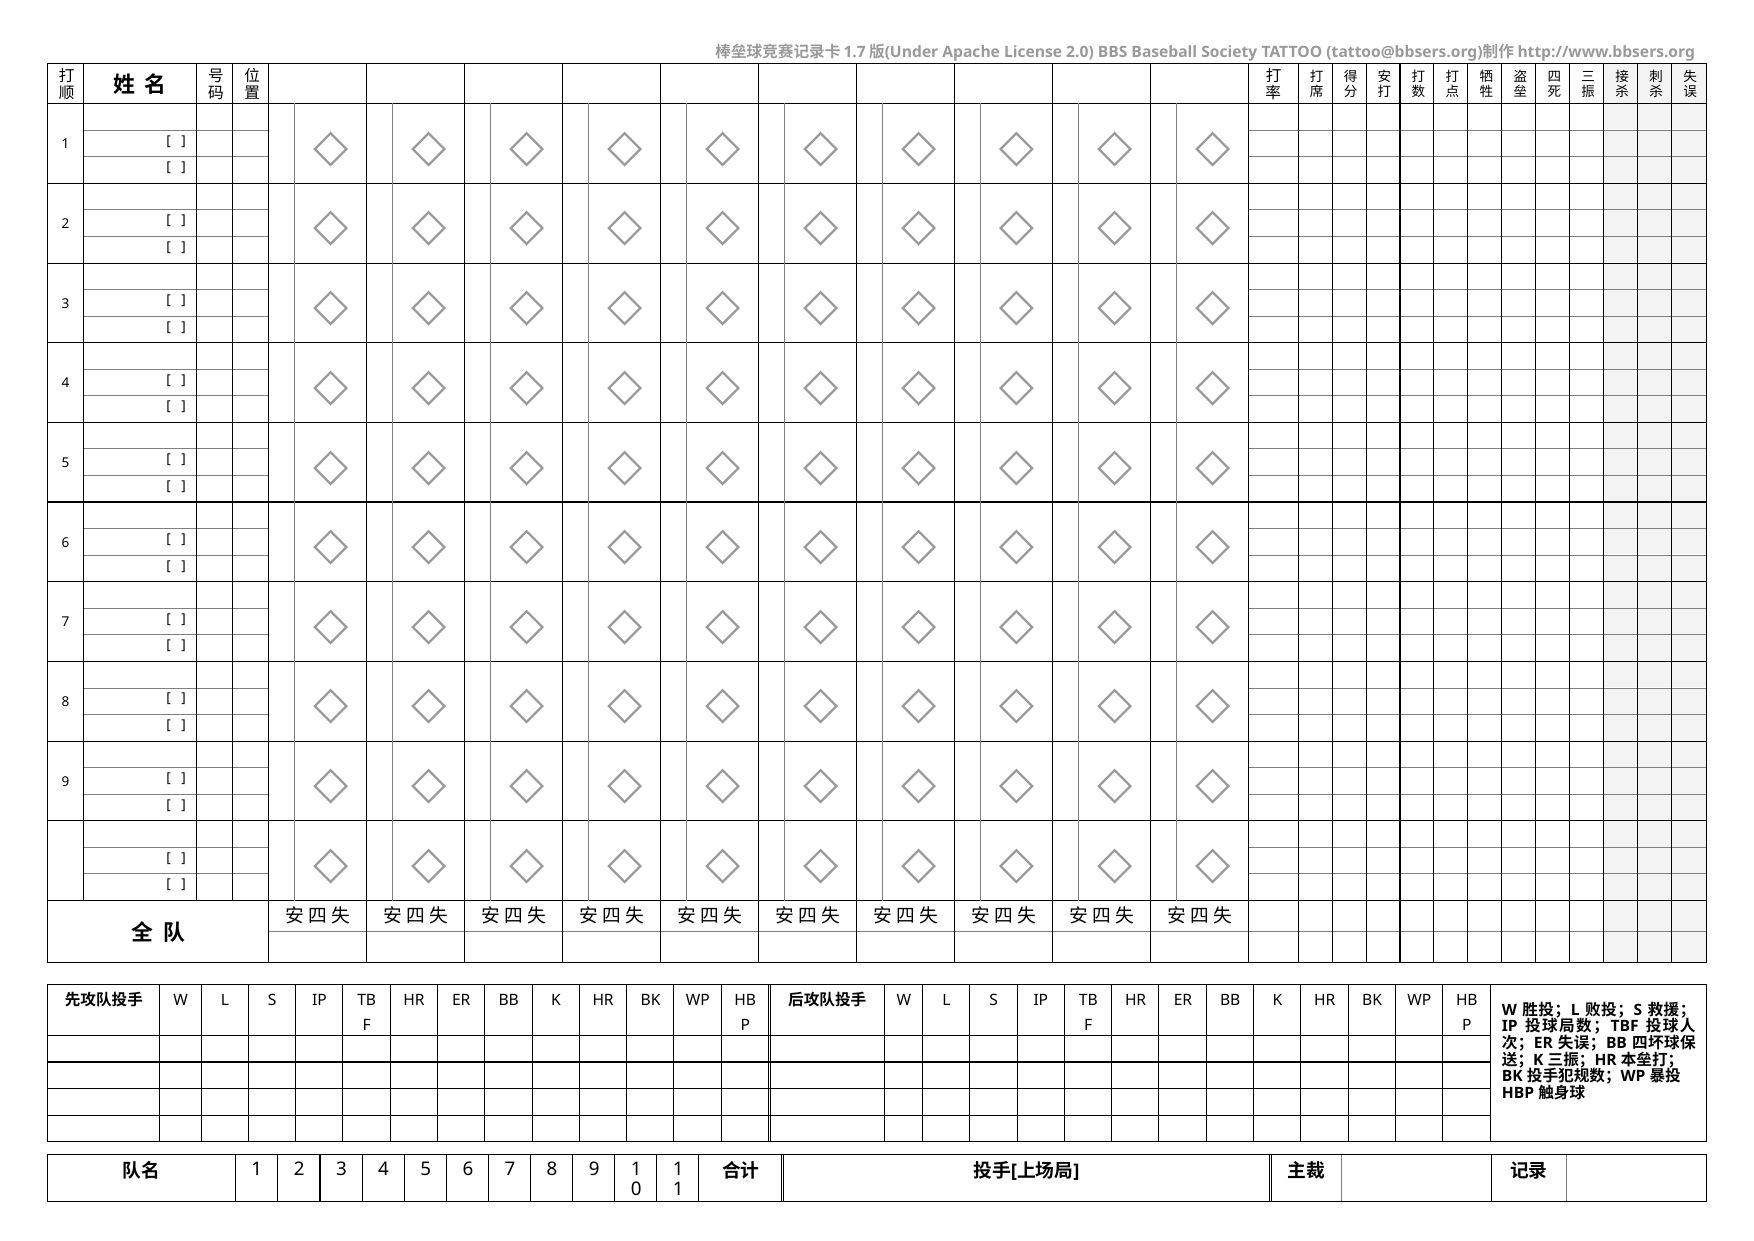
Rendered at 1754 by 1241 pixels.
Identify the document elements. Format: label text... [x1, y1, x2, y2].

table_cell [1468, 715, 1501, 741]
table_cell [1502, 662, 1535, 687]
table_cell [1299, 874, 1332, 900]
table_cell [1672, 343, 1706, 369]
table_cell 安 四 失 [563, 901, 660, 931]
table_cell ◇ [1079, 104, 1150, 183]
table_cell [1053, 932, 1150, 962]
table_header 打点 [1434, 64, 1467, 103]
table_cell [197, 264, 232, 289]
table_cell [1672, 848, 1706, 873]
table_cell [1333, 396, 1366, 422]
table_cell [1299, 609, 1332, 634]
table_cell [269, 264, 294, 342]
table_cell [197, 529, 232, 554]
table_cell [1333, 503, 1366, 528]
table_cell [1604, 423, 1637, 448]
table_cell [1502, 901, 1535, 931]
table_cell [197, 848, 232, 873]
table_cell [1367, 449, 1399, 475]
table_cell [661, 104, 686, 183]
table_cell [197, 503, 232, 528]
table_cell [233, 635, 268, 661]
table_cell [1207, 1036, 1253, 1061]
table_cell ◇ [1177, 742, 1248, 820]
table_cell [1434, 768, 1467, 794]
table_cell [1207, 1063, 1253, 1088]
table_cell ◇ [295, 184, 366, 262]
table_cell ◇ [393, 742, 464, 820]
table_cell [249, 1063, 295, 1088]
table_header 四死 [1536, 64, 1569, 103]
table_header [269, 64, 366, 103]
table_cell [233, 264, 268, 289]
table_cell 2 [48, 184, 83, 262]
table_cell [48, 1116, 159, 1141]
table_cell [48, 1036, 159, 1061]
table_cell [1536, 582, 1569, 608]
table_cell [1502, 795, 1535, 820]
table_cell [1638, 689, 1671, 714]
table_cell [1604, 848, 1637, 873]
table_cell [1249, 343, 1298, 369]
table_cell ◇ [981, 104, 1052, 183]
table_cell [1367, 370, 1399, 395]
table_cell [1434, 476, 1467, 501]
table_cell [1249, 264, 1298, 289]
table_cell [233, 795, 268, 820]
table_cell [722, 1063, 768, 1088]
table_header L [923, 985, 969, 1035]
table_cell [ ] [84, 237, 196, 262]
table_cell 全 队 [48, 901, 268, 962]
table_cell [1333, 343, 1366, 369]
table_cell [1672, 901, 1706, 931]
table_cell [1299, 476, 1332, 501]
table_cell [1468, 795, 1501, 820]
table_cell [1638, 396, 1671, 422]
table_cell [1299, 768, 1332, 794]
table_cell [1672, 264, 1706, 289]
table_cell 5 [48, 423, 83, 501]
table_cell [563, 343, 588, 422]
table_header [1053, 64, 1150, 103]
table_cell [1053, 742, 1078, 820]
table_cell 安 四 失 [955, 901, 1052, 931]
table_cell [367, 662, 392, 741]
table_cell [1333, 529, 1366, 554]
table_cell [1570, 423, 1603, 448]
table_cell [1536, 503, 1569, 528]
table_cell [1570, 715, 1603, 741]
table_cell [343, 1089, 390, 1114]
table_cell [1434, 556, 1467, 581]
table_cell ◇ [883, 184, 954, 262]
table_header BK [627, 985, 673, 1035]
table_cell [233, 609, 268, 634]
table_cell [1502, 556, 1535, 581]
table_cell [343, 1063, 390, 1088]
table_cell [1434, 131, 1467, 156]
table_cell [1249, 874, 1298, 900]
table_cell [1672, 237, 1706, 262]
table_cell ◇ [981, 423, 1052, 501]
table_cell [563, 503, 588, 581]
table_cell [1249, 795, 1298, 820]
table_cell [1249, 449, 1298, 475]
table_cell ◇ [1079, 184, 1150, 262]
table_cell [1249, 556, 1298, 581]
table_cell [1018, 1116, 1064, 1141]
table_cell [1434, 184, 1467, 209]
table_cell ◇ [981, 264, 1052, 342]
table_cell [ ] [84, 795, 196, 820]
table_cell [1502, 715, 1535, 741]
table_cell [923, 1116, 969, 1141]
table_cell [627, 1063, 673, 1088]
table_cell [1249, 529, 1298, 554]
table_cell [1396, 1089, 1442, 1114]
table_cell [563, 662, 588, 741]
table_cell [1502, 609, 1535, 634]
table_cell [771, 1116, 884, 1141]
table_cell [1299, 184, 1332, 209]
table_cell [1434, 609, 1467, 634]
table_cell [955, 423, 980, 501]
table_cell [759, 343, 784, 422]
table_cell [1672, 476, 1706, 501]
table_cell ◇ [883, 104, 954, 183]
table_cell [1249, 317, 1298, 342]
table_cell [674, 1089, 721, 1114]
table_cell [1604, 449, 1637, 475]
table_cell [391, 1036, 437, 1061]
table_cell [1468, 901, 1501, 931]
table_cell [1638, 237, 1671, 262]
table_cell [1638, 104, 1671, 129]
table_cell [ ] [84, 556, 196, 581]
table_cell ◇ [491, 742, 562, 820]
table_cell [1333, 932, 1366, 962]
table_cell [1468, 556, 1501, 581]
table_cell [197, 768, 232, 794]
table_cell [1570, 131, 1603, 156]
table_cell [1502, 476, 1535, 501]
table_cell [160, 1036, 201, 1061]
table_cell [1638, 157, 1671, 183]
table_cell [1468, 131, 1501, 156]
table_cell [1333, 556, 1366, 581]
table_cell [1299, 503, 1332, 528]
table_cell [197, 184, 232, 209]
table_cell 9 [48, 742, 83, 820]
table_cell [970, 1036, 1017, 1061]
table_cell [955, 742, 980, 820]
table_cell [1249, 742, 1298, 767]
table_cell [627, 1116, 673, 1141]
table_cell ◇ [1177, 104, 1248, 183]
table_cell [1468, 932, 1501, 962]
table_cell [485, 1089, 532, 1114]
table_cell [1570, 768, 1603, 794]
table_cell [1401, 343, 1433, 369]
table_cell [1570, 582, 1603, 608]
table_header WP [674, 985, 721, 1035]
table_cell [197, 449, 232, 475]
table_header TBF [343, 985, 390, 1035]
table_cell [84, 343, 196, 369]
table_cell [1367, 768, 1399, 794]
table_cell [485, 1116, 532, 1141]
table_cell [1604, 370, 1637, 395]
table_cell [343, 1116, 390, 1141]
table_cell [1159, 1036, 1206, 1061]
table_cell [674, 1116, 721, 1141]
table_cell ◇ [785, 184, 856, 262]
table_cell [1468, 423, 1501, 448]
table_cell [1502, 874, 1535, 900]
table_cell [ ] [84, 689, 196, 714]
table_cell [ ] [84, 874, 196, 900]
table_cell 7 [48, 582, 83, 661]
table_cell ◇ [295, 662, 366, 741]
table_cell ◇ [883, 662, 954, 741]
table_cell [1349, 1036, 1395, 1061]
table_cell [197, 795, 232, 820]
table_cell [1468, 104, 1501, 129]
table_cell ◇ [687, 662, 758, 741]
table_cell [1502, 317, 1535, 342]
table_cell [1570, 237, 1603, 262]
table_cell [1367, 343, 1399, 369]
table_cell [1367, 131, 1399, 156]
table_cell [465, 821, 490, 900]
table_cell ◇ [589, 503, 660, 581]
table_cell [674, 1063, 721, 1088]
table_cell [1249, 503, 1298, 528]
table_cell [84, 503, 196, 528]
table_cell [1249, 768, 1298, 794]
table_header HR [391, 985, 437, 1035]
table_cell ◇ [589, 184, 660, 262]
table_cell [1536, 343, 1569, 369]
table_cell [465, 184, 490, 262]
table_cell [1434, 901, 1467, 931]
table_cell [269, 184, 294, 262]
table_cell [1299, 343, 1332, 369]
table_cell [1401, 556, 1433, 581]
table_cell [857, 932, 954, 962]
table_cell [197, 237, 232, 262]
table_cell [1536, 556, 1569, 581]
table_cell [1434, 503, 1467, 528]
table_cell [ ] [84, 396, 196, 422]
table_cell [1401, 449, 1433, 475]
table_cell [1367, 104, 1399, 129]
table_header 11 [657, 1155, 698, 1201]
table_cell [1638, 582, 1671, 608]
table_cell [ ] [84, 635, 196, 661]
table_cell [857, 582, 882, 661]
table_cell [1065, 1116, 1111, 1141]
table_cell [1367, 556, 1399, 581]
table_cell [1333, 795, 1366, 820]
table_cell ◇ [491, 264, 562, 342]
table_cell ◇ [687, 184, 758, 262]
table_cell [1604, 582, 1637, 608]
table_cell [197, 370, 232, 395]
table_cell ◇ [687, 104, 758, 183]
table_header 7 [489, 1155, 530, 1201]
table_cell [485, 1063, 532, 1088]
table_cell [1502, 821, 1535, 847]
table_cell [1570, 932, 1603, 962]
table_cell [1672, 423, 1706, 448]
table_cell [1401, 396, 1433, 422]
table_cell [885, 1116, 922, 1141]
table_cell 安 四 失 [661, 901, 758, 931]
table_cell ◇ [1079, 662, 1150, 741]
table_cell [391, 1063, 437, 1088]
table_cell ◇ [785, 662, 856, 741]
table_cell [1604, 343, 1637, 369]
table_header 记录 [1492, 1155, 1566, 1201]
table_header 6 [447, 1155, 488, 1201]
table_header ER [438, 985, 484, 1035]
table_cell [1401, 635, 1433, 661]
table_cell [1367, 503, 1399, 528]
table_cell [1434, 237, 1467, 262]
table_cell ◇ [491, 662, 562, 741]
table_cell [465, 742, 490, 820]
table_cell [1367, 184, 1399, 209]
table_cell [1249, 662, 1298, 687]
table_cell [970, 1116, 1017, 1141]
table_cell [1434, 210, 1467, 236]
table_cell [1443, 1063, 1490, 1088]
table_cell [1053, 264, 1078, 342]
table_cell ◇ [785, 582, 856, 661]
table_cell [1672, 635, 1706, 661]
table_cell [1672, 290, 1706, 316]
table_cell [1299, 210, 1332, 236]
table_cell [1333, 290, 1366, 316]
table_cell [1570, 104, 1603, 129]
table_cell [1570, 529, 1603, 554]
table_cell [197, 689, 232, 714]
table_cell [1333, 237, 1366, 262]
table_cell [ ] [84, 529, 196, 554]
table_cell [1299, 662, 1332, 687]
table_cell 6 [48, 503, 83, 581]
table_cell [233, 742, 268, 767]
table_header 打顺 [48, 64, 83, 103]
table_cell [1604, 556, 1637, 581]
table_cell [1018, 1036, 1064, 1061]
table_header [367, 64, 464, 103]
table_cell [674, 1036, 721, 1061]
table_cell [1638, 874, 1671, 900]
table_cell ◇ [1177, 264, 1248, 342]
table_cell [1053, 503, 1078, 581]
table_cell ◇ [589, 423, 660, 501]
table_cell [1249, 848, 1298, 873]
table_cell [1502, 184, 1535, 209]
table_cell [1401, 609, 1433, 634]
table_cell [1299, 104, 1332, 129]
table_cell [533, 1036, 579, 1061]
table_cell [1536, 476, 1569, 501]
table_cell 8 [48, 662, 83, 741]
table_cell [1468, 343, 1501, 369]
table_cell ◇ [589, 104, 660, 183]
table_cell [1207, 1116, 1253, 1141]
table_cell [1254, 1116, 1300, 1141]
table_cell [580, 1063, 626, 1088]
table_cell [233, 104, 268, 129]
table_header IP [1018, 985, 1064, 1035]
table_cell [1151, 264, 1176, 342]
table_cell [923, 1089, 969, 1114]
table_cell [1401, 290, 1433, 316]
table_cell [233, 768, 268, 794]
table_cell [1349, 1063, 1395, 1088]
table_cell [233, 503, 268, 528]
table_cell [1536, 932, 1569, 962]
table_cell [955, 264, 980, 342]
table_cell [233, 184, 268, 209]
table_cell [ ] [84, 476, 196, 501]
table_cell [1604, 396, 1637, 422]
table_cell [759, 662, 784, 741]
table_cell ◇ [687, 503, 758, 581]
table_cell [1638, 768, 1671, 794]
table_header ER [1159, 985, 1206, 1035]
table_cell [1638, 932, 1671, 962]
table_cell [233, 582, 268, 608]
table_cell [1536, 715, 1569, 741]
table_cell [1301, 1063, 1348, 1088]
table_cell [197, 343, 232, 369]
table_cell [1249, 476, 1298, 501]
table_cell [1349, 1116, 1395, 1141]
table_cell [1638, 529, 1671, 554]
table_cell [1333, 264, 1366, 289]
table_cell [1434, 874, 1467, 900]
table_cell [1536, 131, 1569, 156]
table_cell [1604, 768, 1637, 794]
table_cell [1249, 715, 1298, 741]
table_cell [1536, 609, 1569, 634]
table_cell [759, 742, 784, 820]
table_cell [661, 503, 686, 581]
table_cell [ ] [84, 715, 196, 741]
table_cell [1570, 848, 1603, 873]
table_cell [233, 370, 268, 395]
table_cell [1065, 1036, 1111, 1061]
table_cell [1570, 795, 1603, 820]
table_cell [233, 821, 268, 847]
table_cell [1536, 449, 1569, 475]
table_cell [1299, 290, 1332, 316]
table_cell [1604, 742, 1637, 767]
table_cell [1018, 1089, 1064, 1114]
table_cell [197, 210, 232, 236]
table_cell [233, 476, 268, 501]
table_header [1342, 1155, 1491, 1201]
table_cell [233, 237, 268, 262]
table_cell ◇ [883, 264, 954, 342]
table_cell ◇ [883, 503, 954, 581]
table_cell [1672, 449, 1706, 475]
table_cell [1434, 370, 1467, 395]
table_cell ◇ [981, 582, 1052, 661]
table_cell [1367, 821, 1399, 847]
table_cell [465, 264, 490, 342]
table_cell [1468, 529, 1501, 554]
table_cell [1367, 932, 1399, 962]
table_cell [1468, 582, 1501, 608]
table_cell [1434, 742, 1467, 767]
table_header 得分 [1333, 64, 1366, 103]
table_cell [955, 662, 980, 741]
table_cell [1401, 795, 1433, 820]
table_cell [269, 104, 294, 183]
table_cell [1604, 821, 1637, 847]
table_cell [367, 503, 392, 581]
table_cell [1502, 210, 1535, 236]
table_cell 3 [48, 264, 83, 342]
table_cell [1502, 264, 1535, 289]
table_cell [1570, 290, 1603, 316]
table_cell ◇ [491, 503, 562, 581]
table_header HR [1301, 985, 1348, 1035]
table_cell [269, 582, 294, 661]
table_header 号码 [197, 64, 232, 103]
table_cell [1434, 290, 1467, 316]
table_cell [1249, 157, 1298, 183]
table_cell ◇ [1079, 821, 1150, 900]
table_cell ◇ [981, 343, 1052, 422]
table_cell [197, 396, 232, 422]
table_cell [438, 1063, 484, 1088]
table_cell [197, 715, 232, 741]
table_cell ◇ [393, 503, 464, 581]
table_cell [1468, 370, 1501, 395]
table_cell [1443, 1036, 1490, 1061]
table_header 5 [405, 1155, 446, 1201]
table_cell [367, 264, 392, 342]
table_header 主裁 [1272, 1155, 1341, 1201]
table_cell [438, 1116, 484, 1141]
table_cell [1672, 104, 1706, 129]
table_cell [1604, 932, 1637, 962]
table_cell ◇ [785, 423, 856, 501]
table_cell [1151, 503, 1176, 581]
table_cell [1349, 1089, 1395, 1114]
table_cell [1333, 821, 1366, 847]
table_cell [ ] [84, 131, 196, 156]
table_cell ◇ [981, 662, 1052, 741]
table_cell [1434, 662, 1467, 687]
table_cell [722, 1116, 768, 1141]
table_cell [269, 662, 294, 741]
table_cell [1401, 476, 1433, 501]
table_cell [197, 556, 232, 581]
table_cell [1299, 157, 1332, 183]
table_cell [84, 184, 196, 209]
table_cell [1570, 901, 1603, 931]
table_cell [ ] [84, 370, 196, 395]
table_cell [367, 582, 392, 661]
table_cell [1468, 689, 1501, 714]
table_cell [233, 157, 268, 183]
table_cell 安 四 失 [465, 901, 562, 931]
table_cell [1468, 317, 1501, 342]
table_cell [465, 343, 490, 422]
table_cell [367, 423, 392, 501]
table_cell [759, 503, 784, 581]
table_cell [1638, 901, 1671, 931]
table_cell [269, 742, 294, 820]
table_cell [465, 582, 490, 661]
table_cell [1502, 932, 1535, 962]
table_cell [1299, 131, 1332, 156]
table_cell [1638, 184, 1671, 209]
table_cell [1502, 131, 1535, 156]
table_cell [1333, 689, 1366, 714]
table_cell [1151, 184, 1176, 262]
table_cell [1367, 210, 1399, 236]
table_cell [1638, 556, 1671, 581]
table_cell [391, 1089, 437, 1114]
table_cell [1301, 1036, 1348, 1061]
table_cell [1434, 264, 1467, 289]
table_cell [1468, 264, 1501, 289]
table_cell [1367, 662, 1399, 687]
table_cell [1638, 742, 1671, 767]
table_cell ◇ [981, 184, 1052, 262]
table_cell [1249, 423, 1298, 448]
table_cell [1638, 795, 1671, 820]
table_cell [367, 821, 392, 900]
table_cell [1434, 317, 1467, 342]
table_cell [1468, 396, 1501, 422]
table_cell [1604, 715, 1637, 741]
table_cell [955, 184, 980, 262]
table_cell [1367, 423, 1399, 448]
table_cell [1468, 662, 1501, 687]
table_cell [1367, 848, 1399, 873]
table_cell [1434, 104, 1467, 129]
table_cell [367, 343, 392, 422]
table_cell [857, 821, 882, 900]
table_cell ◇ [883, 821, 954, 900]
table_cell [197, 317, 232, 342]
table_cell [1638, 635, 1671, 661]
table_cell [ ] [84, 317, 196, 342]
table_header S [970, 985, 1017, 1035]
table_cell [1434, 635, 1467, 661]
table_cell [923, 1036, 969, 1061]
table_cell [233, 210, 268, 236]
table_cell [465, 104, 490, 183]
table_header [955, 64, 1052, 103]
table_cell [1301, 1116, 1348, 1141]
table_cell [1638, 343, 1671, 369]
table_cell [465, 932, 562, 962]
table_cell [1570, 449, 1603, 475]
table_cell [1333, 210, 1366, 236]
table_cell [1536, 768, 1569, 794]
table_cell [233, 317, 268, 342]
table_cell [202, 1036, 248, 1061]
table_cell [1434, 396, 1467, 422]
table_cell [1254, 1063, 1300, 1088]
table_cell [1672, 210, 1706, 236]
table_cell [1396, 1116, 1442, 1141]
table_cell [1249, 396, 1298, 422]
table_cell [1401, 529, 1433, 554]
table_cell ◇ [589, 264, 660, 342]
table_header 失误 [1672, 64, 1706, 103]
table_header 投手[上场局] [784, 1155, 1269, 1201]
table_header 1 [236, 1155, 277, 1201]
table_cell [1401, 131, 1433, 156]
table_cell ◇ [491, 104, 562, 183]
table_cell [1570, 157, 1603, 183]
table_cell [1254, 1036, 1300, 1061]
table_cell [1333, 874, 1366, 900]
table_cell [1249, 635, 1298, 661]
table_cell [1299, 237, 1332, 262]
table_cell [465, 423, 490, 501]
table_cell 1 [48, 104, 83, 183]
table_cell [771, 1036, 884, 1061]
table_cell [1249, 689, 1298, 714]
table_cell [1570, 343, 1603, 369]
table_cell [1672, 503, 1706, 528]
table_cell [1672, 184, 1706, 209]
table_cell [1468, 768, 1501, 794]
table_cell [1536, 423, 1569, 448]
table_cell ◇ [981, 503, 1052, 581]
table_cell [1638, 476, 1671, 501]
table_cell [1333, 131, 1366, 156]
table_cell [1468, 742, 1501, 767]
table_cell [1536, 821, 1569, 847]
table_cell ◇ [883, 742, 954, 820]
table_cell [1604, 662, 1637, 687]
table_cell ◇ [1177, 343, 1248, 422]
table_cell [1401, 210, 1433, 236]
table_cell [296, 1036, 342, 1061]
table_cell [955, 582, 980, 661]
table_cell [48, 821, 83, 900]
table_cell [269, 343, 294, 422]
table_cell [580, 1036, 626, 1061]
table_cell [1434, 689, 1467, 714]
table_cell [1468, 157, 1501, 183]
table_cell ◇ [687, 423, 758, 501]
table_cell [759, 184, 784, 262]
table_cell ◇ [1177, 582, 1248, 661]
table_cell [1401, 370, 1433, 395]
table_header 3 [321, 1155, 362, 1201]
table_cell [1468, 210, 1501, 236]
table_cell [1299, 370, 1332, 395]
table_cell [249, 1089, 295, 1114]
table_cell [1434, 848, 1467, 873]
table_cell [1672, 317, 1706, 342]
table_header HBP [722, 985, 768, 1035]
table_cell [ ] [84, 449, 196, 475]
table_cell [1468, 476, 1501, 501]
table_cell ◇ [589, 821, 660, 900]
table_cell [1367, 609, 1399, 634]
table_cell [1570, 662, 1603, 687]
table_cell [84, 264, 196, 289]
table_cell [1672, 689, 1706, 714]
table_cell [1299, 715, 1332, 741]
table_cell [1053, 104, 1078, 183]
table_cell [1151, 343, 1176, 422]
table_cell [249, 1116, 295, 1141]
table_cell [533, 1116, 579, 1141]
table_cell [84, 742, 196, 767]
table_cell [233, 396, 268, 422]
table_cell ◇ [1079, 343, 1150, 422]
table_cell [202, 1116, 248, 1141]
table_cell 安 四 失 [1151, 901, 1248, 931]
table_cell ◇ [1079, 423, 1150, 501]
table_cell [233, 343, 268, 369]
table_cell [233, 423, 268, 448]
table_header K [533, 985, 579, 1035]
table_cell [1299, 742, 1332, 767]
table_cell ◇ [687, 343, 758, 422]
table_cell [197, 821, 232, 847]
table_cell ◇ [393, 662, 464, 741]
table_cell [1502, 104, 1535, 129]
table_cell ◇ [295, 503, 366, 581]
table_cell [233, 131, 268, 156]
table_cell [1333, 184, 1366, 209]
table_cell [1502, 343, 1535, 369]
table_header 后攻队投手 [771, 985, 884, 1035]
table_cell [1604, 635, 1637, 661]
table_cell [1299, 689, 1332, 714]
table_cell [661, 932, 758, 962]
table_cell [233, 689, 268, 714]
table_cell [857, 662, 882, 741]
table_cell [1151, 104, 1176, 183]
table_cell [1151, 932, 1248, 962]
table_cell ◇ [491, 821, 562, 900]
table_cell [533, 1089, 579, 1114]
table_cell [1053, 662, 1078, 741]
table_cell [1536, 396, 1569, 422]
table_cell [1570, 210, 1603, 236]
table_cell [1249, 582, 1298, 608]
table_cell [1570, 821, 1603, 847]
table_cell [923, 1063, 969, 1088]
table_cell ◇ [393, 104, 464, 183]
table_cell [1604, 529, 1637, 554]
table_header L [202, 985, 248, 1035]
table_cell [1672, 821, 1706, 847]
table_cell [1299, 795, 1332, 820]
table_cell [1333, 157, 1366, 183]
table_cell [1502, 370, 1535, 395]
table_cell [1672, 529, 1706, 554]
table_cell [197, 476, 232, 501]
table_cell [1434, 423, 1467, 448]
table_cell [1604, 210, 1637, 236]
table_cell [1672, 131, 1706, 156]
table_cell ◇ [785, 742, 856, 820]
table_cell [1638, 370, 1671, 395]
table_cell [1367, 874, 1399, 900]
table_cell [1065, 1063, 1111, 1088]
table_cell [1570, 396, 1603, 422]
table_header 9 [573, 1155, 614, 1201]
table_cell [1396, 1036, 1442, 1061]
table_header [1151, 64, 1248, 103]
table_cell [249, 1036, 295, 1061]
table_cell [1570, 503, 1603, 528]
table_cell [1604, 104, 1637, 129]
table_cell [1367, 582, 1399, 608]
table_cell [1333, 635, 1366, 661]
table_cell [296, 1089, 342, 1114]
table_header BB [485, 985, 532, 1035]
table_header HR [580, 985, 626, 1035]
table_cell [1333, 449, 1366, 475]
table_header 位置 [233, 64, 268, 103]
table_cell [1333, 104, 1366, 129]
table_header 接杀 [1604, 64, 1637, 103]
table_cell ◇ [295, 343, 366, 422]
table_cell [857, 264, 882, 342]
table_cell [1570, 689, 1603, 714]
table_cell ◇ [1079, 503, 1150, 581]
table_cell 安 四 失 [1053, 901, 1150, 931]
table_cell [1604, 476, 1637, 501]
table_cell [1301, 1089, 1348, 1114]
table_cell [771, 1063, 884, 1088]
table_cell [759, 932, 856, 962]
table_cell [1333, 476, 1366, 501]
table_cell ◇ [1177, 503, 1248, 581]
table_header HR [1112, 985, 1158, 1035]
table_cell ◇ [1177, 423, 1248, 501]
table_cell [ ] [84, 848, 196, 873]
table_cell [1570, 476, 1603, 501]
table_cell [1672, 742, 1706, 767]
table_cell [1638, 821, 1671, 847]
table_cell [955, 821, 980, 900]
table_cell [197, 104, 232, 129]
table_cell [661, 662, 686, 741]
table_header [857, 64, 954, 103]
table_header 队名 [48, 1155, 235, 1201]
table_cell [1151, 582, 1176, 661]
table_cell [1299, 264, 1332, 289]
table_cell ◇ [491, 184, 562, 262]
table_cell [48, 1063, 159, 1088]
table_cell [857, 503, 882, 581]
table_cell [1299, 848, 1332, 873]
table_cell [1401, 157, 1433, 183]
table_cell [1053, 184, 1078, 262]
table_cell ◇ [393, 582, 464, 661]
table_cell [1536, 529, 1569, 554]
table_cell [1536, 742, 1569, 767]
table_cell [1249, 131, 1298, 156]
table_cell [233, 556, 268, 581]
table_cell [197, 742, 232, 767]
table_cell [1604, 184, 1637, 209]
table_cell ◇ [785, 264, 856, 342]
table_cell [1672, 795, 1706, 820]
table_cell [1434, 795, 1467, 820]
table_header [759, 64, 856, 103]
table_header [1567, 1155, 1706, 1201]
table_cell [759, 104, 784, 183]
table_cell [233, 874, 268, 900]
table_cell [1333, 317, 1366, 342]
table_cell [1536, 290, 1569, 316]
table_cell [1672, 396, 1706, 422]
table_header 8 [531, 1155, 572, 1201]
table_cell [1367, 742, 1399, 767]
table_cell ◇ [393, 821, 464, 900]
table_cell [563, 932, 660, 962]
table_cell [1502, 503, 1535, 528]
table_cell [759, 821, 784, 900]
table_cell ◇ [785, 343, 856, 422]
table_cell [296, 1116, 342, 1141]
table_cell 安 四 失 [759, 901, 856, 931]
table_cell [1604, 874, 1637, 900]
table_cell [857, 423, 882, 501]
table_cell [1536, 689, 1569, 714]
table_cell [955, 104, 980, 183]
table_cell [1299, 396, 1332, 422]
table_cell [1638, 662, 1671, 687]
table_cell [1502, 582, 1535, 608]
table_cell [1672, 932, 1706, 962]
table_cell [1151, 821, 1176, 900]
table_cell [1299, 317, 1332, 342]
table_cell [857, 184, 882, 262]
table_header [661, 64, 758, 103]
table_cell ◇ [981, 742, 1052, 820]
table_header TBF [1065, 985, 1111, 1035]
table_cell ◇ [295, 742, 366, 820]
table_cell ◇ [589, 742, 660, 820]
table_cell [1468, 184, 1501, 209]
table_cell [269, 503, 294, 581]
table_cell [857, 343, 882, 422]
table_cell ◇ [1079, 264, 1150, 342]
table_cell [1333, 768, 1366, 794]
table_cell [1604, 157, 1637, 183]
table_cell [1333, 662, 1366, 687]
table_cell [197, 157, 232, 183]
table_cell ◇ [491, 582, 562, 661]
table_cell [885, 1089, 922, 1114]
table_cell [1502, 848, 1535, 873]
table_cell [1604, 609, 1637, 634]
table_cell [1333, 423, 1366, 448]
table_cell [955, 503, 980, 581]
table_cell [563, 423, 588, 501]
table_cell [1604, 901, 1637, 931]
table_cell [1570, 370, 1603, 395]
table_header 打席 [1299, 64, 1332, 103]
table_cell [661, 264, 686, 342]
table_header [465, 64, 562, 103]
table_cell [1536, 848, 1569, 873]
table_cell [1367, 529, 1399, 554]
table_cell [1434, 449, 1467, 475]
table_cell [563, 184, 588, 262]
table_cell [1249, 901, 1298, 931]
table_cell [197, 635, 232, 661]
table_cell [1299, 932, 1332, 962]
table_header 打数 [1401, 64, 1433, 103]
table_cell ◇ [1177, 821, 1248, 900]
table_cell [1249, 184, 1298, 209]
table_cell [1249, 370, 1298, 395]
table_cell [1401, 317, 1433, 342]
table_cell ◇ [295, 423, 366, 501]
table_cell [84, 423, 196, 448]
table_cell [1536, 264, 1569, 289]
table_cell [1053, 423, 1078, 501]
table_cell ◇ [687, 264, 758, 342]
table_cell [ ] [84, 768, 196, 794]
table_cell [1468, 635, 1501, 661]
table_cell [1604, 689, 1637, 714]
table_cell [563, 264, 588, 342]
table_cell [563, 742, 588, 820]
table_cell [1367, 290, 1399, 316]
table_cell [1434, 932, 1467, 962]
table_cell [1401, 104, 1433, 129]
table_cell [1502, 157, 1535, 183]
table_cell [661, 821, 686, 900]
table_cell [1207, 1089, 1253, 1114]
table_cell [1401, 715, 1433, 741]
table_cell [1570, 742, 1603, 767]
table_cell [1401, 503, 1433, 528]
table_cell [1536, 662, 1569, 687]
table_cell [1333, 370, 1366, 395]
table_cell ◇ [295, 264, 366, 342]
table_cell [1502, 423, 1535, 448]
table_cell ◇ [393, 423, 464, 501]
table_cell [84, 582, 196, 608]
table_cell [885, 1063, 922, 1088]
table_cell [1570, 184, 1603, 209]
table_cell ◇ [589, 662, 660, 741]
table_cell [1502, 237, 1535, 262]
table_cell [1249, 290, 1298, 316]
table_cell [1502, 529, 1535, 554]
table_cell [197, 423, 232, 448]
table_header 10 [615, 1155, 656, 1201]
table_cell [1638, 449, 1671, 475]
table_cell ◇ [589, 582, 660, 661]
table_cell [343, 1036, 390, 1061]
table_cell [1249, 821, 1298, 847]
table_cell [1638, 210, 1671, 236]
table_header HBP [1443, 985, 1490, 1035]
table_cell 4 [48, 343, 83, 422]
table_cell [1604, 503, 1637, 528]
table_cell [1638, 848, 1671, 873]
table_cell ◇ [785, 503, 856, 581]
table_cell [1536, 795, 1569, 820]
table_cell ◇ [1079, 582, 1150, 661]
table_cell [1249, 932, 1298, 962]
table_cell [1401, 901, 1433, 931]
table_header S [249, 985, 295, 1035]
table_cell [160, 1089, 201, 1114]
table_cell [1638, 264, 1671, 289]
table_cell [1536, 104, 1569, 129]
table_cell ◇ [1177, 184, 1248, 262]
table_cell [1570, 556, 1603, 581]
table_cell [1299, 582, 1332, 608]
table_cell ◇ [491, 343, 562, 422]
table_cell [1299, 821, 1332, 847]
table_cell [1249, 237, 1298, 262]
table_cell [1502, 396, 1535, 422]
table_header 牺牲 [1468, 64, 1501, 103]
table_cell [269, 932, 366, 962]
table_cell [367, 742, 392, 820]
table_cell [661, 184, 686, 262]
table_cell [1434, 582, 1467, 608]
table_cell [857, 742, 882, 820]
table_cell [1401, 874, 1433, 900]
table_cell [1434, 821, 1467, 847]
table_cell [759, 423, 784, 501]
table_cell [1299, 449, 1332, 475]
table_cell [ ] [84, 290, 196, 316]
table_cell [1367, 715, 1399, 741]
table_cell [1151, 742, 1176, 820]
table_cell ◇ [393, 264, 464, 342]
table_cell ◇ [687, 821, 758, 900]
table_header K [1254, 985, 1300, 1035]
table_header BK [1349, 985, 1395, 1035]
table_cell [233, 715, 268, 741]
table_cell [580, 1089, 626, 1114]
table_header IP [296, 985, 342, 1035]
table_cell [367, 932, 464, 962]
table_cell [1570, 874, 1603, 900]
table_cell [1401, 662, 1433, 687]
table_cell ◇ [687, 582, 758, 661]
table_header WP [1396, 985, 1442, 1035]
table_cell [661, 582, 686, 661]
table_cell [1443, 1089, 1490, 1114]
table_cell ◇ [589, 343, 660, 422]
table_header 刺杀 [1638, 64, 1671, 103]
table_cell [661, 742, 686, 820]
table_cell [1249, 210, 1298, 236]
table_cell [1112, 1063, 1158, 1088]
table_cell 安 四 失 [367, 901, 464, 931]
table_cell [269, 423, 294, 501]
table_header 先攻队投手 [48, 985, 159, 1035]
table_cell [1536, 370, 1569, 395]
table_cell [1254, 1089, 1300, 1114]
table_cell [160, 1116, 201, 1141]
table_cell 安 四 失 [857, 901, 954, 931]
table_cell [197, 662, 232, 687]
table_cell [722, 1089, 768, 1114]
table_cell [1367, 264, 1399, 289]
table_cell 安 四 失 [269, 901, 366, 931]
table_cell [1672, 556, 1706, 581]
table_cell [296, 1063, 342, 1088]
table_cell [1367, 795, 1399, 820]
table_cell [1396, 1063, 1442, 1088]
table_cell [1112, 1089, 1158, 1114]
table_cell [ ] [84, 609, 196, 634]
table_cell [771, 1089, 884, 1114]
table_cell ◇ [883, 343, 954, 422]
table_cell [1159, 1089, 1206, 1114]
table_cell [1443, 1116, 1490, 1141]
table_cell [1367, 476, 1399, 501]
table_cell ◇ [883, 582, 954, 661]
table_header 三振 [1570, 64, 1603, 103]
table_cell [202, 1089, 248, 1114]
table_cell [438, 1089, 484, 1114]
table_cell [ ] [84, 210, 196, 236]
table_cell [1053, 821, 1078, 900]
table_cell [627, 1089, 673, 1114]
table_cell [233, 662, 268, 687]
table_header 安打 [1367, 64, 1399, 103]
table_cell [1638, 715, 1671, 741]
table_cell [465, 662, 490, 741]
table_cell [367, 104, 392, 183]
table_cell [533, 1063, 579, 1088]
table_cell [160, 1063, 201, 1088]
table_cell [1570, 264, 1603, 289]
table_cell [1672, 874, 1706, 900]
table_cell [1249, 104, 1298, 129]
table_cell ◇ [785, 821, 856, 900]
table_header 打率 [1249, 64, 1298, 103]
table_cell [1112, 1116, 1158, 1141]
table_cell [1638, 503, 1671, 528]
table_cell [1468, 449, 1501, 475]
table_cell [1536, 635, 1569, 661]
table_cell [1638, 290, 1671, 316]
table_cell [722, 1036, 768, 1061]
table_cell [1672, 715, 1706, 741]
table_cell [465, 503, 490, 581]
table_cell [1159, 1116, 1206, 1141]
table_cell [269, 821, 294, 900]
table_cell ◇ [785, 104, 856, 183]
table_cell [1434, 343, 1467, 369]
table_cell [1638, 423, 1671, 448]
table_cell [48, 1089, 159, 1114]
table_cell [197, 874, 232, 900]
table_cell [1401, 237, 1433, 262]
table_cell [485, 1036, 532, 1061]
table_cell [1159, 1063, 1206, 1088]
table_cell [1502, 689, 1535, 714]
table_cell [1401, 582, 1433, 608]
table_cell [1299, 901, 1332, 931]
table_header BB [1207, 985, 1253, 1035]
table_header 2 [278, 1155, 319, 1201]
table_cell [885, 1036, 922, 1061]
table_cell [759, 582, 784, 661]
table_cell [1468, 821, 1501, 847]
table_cell ◇ [393, 184, 464, 262]
table_cell [1570, 635, 1603, 661]
table_cell [197, 131, 232, 156]
table_cell [1638, 131, 1671, 156]
table_cell [1672, 157, 1706, 183]
table_cell ◇ [295, 821, 366, 900]
table_cell [1570, 317, 1603, 342]
table_cell [1604, 131, 1637, 156]
table_cell [1401, 821, 1433, 847]
table_cell [1299, 635, 1332, 661]
table_cell [1536, 874, 1569, 900]
table_cell [1536, 237, 1569, 262]
table_cell [1401, 742, 1433, 767]
table_cell [1367, 396, 1399, 422]
table_cell [1401, 184, 1433, 209]
table_cell [1401, 264, 1433, 289]
table_cell [1638, 317, 1671, 342]
table_cell [233, 449, 268, 475]
table_cell [197, 290, 232, 316]
table_cell [367, 184, 392, 262]
table_cell [759, 264, 784, 342]
table_cell ◇ [1177, 662, 1248, 741]
table_cell [438, 1036, 484, 1061]
table_cell [1367, 635, 1399, 661]
table_cell [84, 662, 196, 687]
table_cell [563, 582, 588, 661]
table_cell [1672, 662, 1706, 687]
table_cell [1053, 343, 1078, 422]
table_cell [1672, 582, 1706, 608]
table_cell [233, 529, 268, 554]
table_cell [1672, 768, 1706, 794]
table_cell [1299, 423, 1332, 448]
table_cell [1468, 874, 1501, 900]
table_cell [1536, 317, 1569, 342]
table_cell [233, 290, 268, 316]
table_header W [160, 985, 201, 1035]
table_cell [1401, 423, 1433, 448]
table_header 合计 [699, 1155, 781, 1201]
table_cell ◇ [393, 343, 464, 422]
table_cell [1672, 370, 1706, 395]
table_cell [1367, 689, 1399, 714]
table_cell [1502, 290, 1535, 316]
table_header W 胜投；L 败投；S 救援；IP 投球局数；TBF 投球人次；ER 失误；BB 四坏球保送；K 三振；HR 本垒打； BK 投手犯规数；WP 暴投 HBP 触身球 [1491, 985, 1706, 1141]
table_cell ◇ [981, 821, 1052, 900]
table_cell [1333, 609, 1366, 634]
table_cell [391, 1116, 437, 1141]
table_header [563, 64, 660, 103]
table_cell [233, 848, 268, 873]
table_cell [627, 1036, 673, 1061]
table_cell [1468, 848, 1501, 873]
table_cell [1468, 503, 1501, 528]
table_cell [1367, 901, 1399, 931]
table_cell [1604, 237, 1637, 262]
table_cell ◇ [491, 423, 562, 501]
table_cell [1401, 932, 1433, 962]
table_cell [970, 1063, 1017, 1088]
table_cell [661, 423, 686, 501]
table_cell [ ] [84, 157, 196, 183]
table_cell ◇ [295, 104, 366, 183]
table_cell [563, 104, 588, 183]
table_cell [1053, 582, 1078, 661]
table_cell [84, 104, 196, 129]
table_cell [1367, 157, 1399, 183]
table_cell [1333, 715, 1366, 741]
table_cell [1502, 768, 1535, 794]
table_cell [84, 821, 196, 847]
table_cell [955, 932, 1052, 962]
table_cell [197, 609, 232, 634]
table_cell [1502, 635, 1535, 661]
table_cell [1333, 742, 1366, 767]
table_cell [1249, 609, 1298, 634]
table_cell [1151, 662, 1176, 741]
table_cell [1112, 1036, 1158, 1061]
table_cell [1536, 184, 1569, 209]
table_cell [1367, 317, 1399, 342]
table_cell [1299, 529, 1332, 554]
text 棒垒球竞赛记录卡1.7版(Under Apache License 2.0) BBS Baseball Society TATTOO (tattoo@bbsers.org)制作 http://www.bbsers.org [59, 35, 1695, 62]
table_cell [857, 104, 882, 183]
table_cell [563, 821, 588, 900]
table_cell [1401, 689, 1433, 714]
table_cell [1018, 1063, 1064, 1088]
table_cell [1604, 264, 1637, 289]
table_cell ◇ [687, 742, 758, 820]
table_cell [1604, 795, 1637, 820]
table_cell ◇ [883, 423, 954, 501]
table_header W [885, 985, 922, 1035]
table_cell [970, 1089, 1017, 1114]
table_cell [1434, 157, 1467, 183]
table_cell [1468, 237, 1501, 262]
table_cell [1638, 609, 1671, 634]
table_cell [202, 1063, 248, 1088]
table_cell [1065, 1089, 1111, 1114]
table_cell [1604, 290, 1637, 316]
table_cell [1570, 609, 1603, 634]
table_cell [661, 343, 686, 422]
table_cell [1536, 901, 1569, 931]
table_cell [1367, 237, 1399, 262]
table_header 姓 名 [84, 64, 196, 103]
table_cell [1502, 742, 1535, 767]
table_cell [1672, 609, 1706, 634]
table_cell [955, 343, 980, 422]
table_cell [197, 582, 232, 608]
table_header 盗垒 [1502, 64, 1535, 103]
table_cell [1401, 848, 1433, 873]
table_cell [1333, 848, 1366, 873]
table_cell [1299, 556, 1332, 581]
table_cell ◇ [295, 582, 366, 661]
table_cell [1536, 157, 1569, 183]
table_cell [1434, 715, 1467, 741]
table_cell [1536, 210, 1569, 236]
table_cell [1401, 768, 1433, 794]
table_cell [580, 1116, 626, 1141]
table_cell [1604, 317, 1637, 342]
table_cell [1333, 901, 1366, 931]
table_cell ◇ [1079, 742, 1150, 820]
table_cell [1434, 529, 1467, 554]
table_cell [1468, 290, 1501, 316]
table_cell [1333, 582, 1366, 608]
table_cell [1151, 423, 1176, 501]
table_cell [1468, 609, 1501, 634]
table_header 4 [363, 1155, 404, 1201]
table_cell [1502, 449, 1535, 475]
